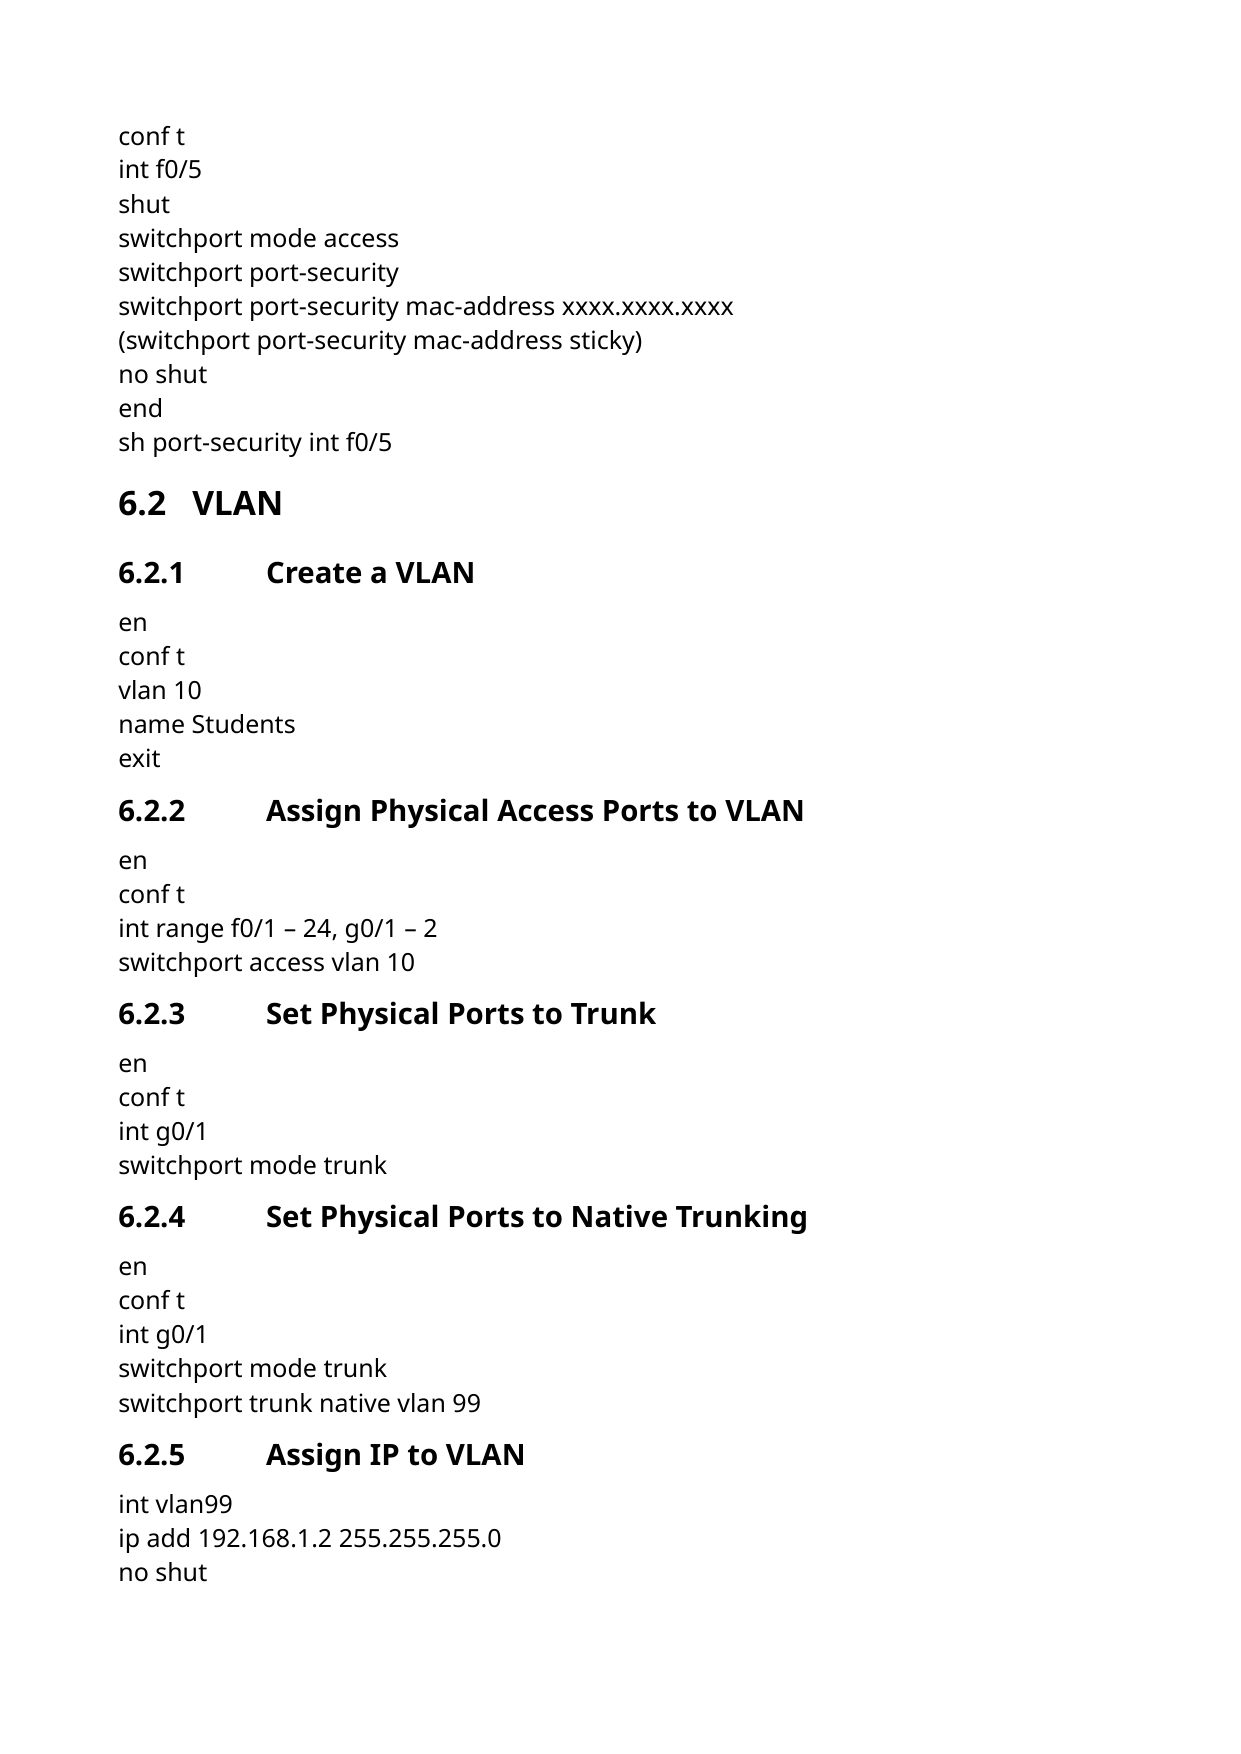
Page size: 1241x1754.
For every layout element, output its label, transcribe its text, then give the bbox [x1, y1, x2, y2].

text en [118, 1249, 1122, 1283]
text no shut [118, 1554, 1122, 1588]
text switchport port-security [118, 254, 1122, 288]
text no shut [118, 357, 1122, 391]
text (switchport port-security mac-address sticky) [118, 322, 1122, 357]
text exit [118, 741, 1122, 775]
text switchport mode trunk [118, 1351, 1122, 1385]
text switchport mode access [118, 220, 1122, 254]
text conf t [118, 118, 1122, 152]
text name Students [118, 707, 1122, 741]
text switchport access vlan 10 [118, 944, 1122, 978]
text en [118, 842, 1122, 876]
text en [118, 605, 1122, 639]
text switchport port-security mac-address xxxx.xxxx.xxxx [118, 288, 1122, 322]
text int f0/5 [118, 152, 1122, 186]
text conf t [118, 1080, 1122, 1114]
text vlan 10 [118, 673, 1122, 707]
text conf t [118, 639, 1122, 673]
subtitle Set Physical Ports to Native Trunking [118, 1196, 1122, 1236]
text switchport mode trunk [118, 1148, 1122, 1182]
subtitle Assign Physical Access Ports to VLAN [118, 790, 1122, 830]
subtitle Assign IP to VLAN [118, 1434, 1122, 1474]
text shut [118, 186, 1122, 220]
text en [118, 1046, 1122, 1080]
text sh port-security int f0/5 [118, 425, 1122, 459]
subtitle Set Physical Ports to Trunk [118, 993, 1122, 1033]
text int range f0/1 – 24, g0/1 – 2 [118, 910, 1122, 944]
text int vlan99 [118, 1486, 1122, 1520]
text switchport trunk native vlan 99 [118, 1385, 1122, 1419]
text ip add 192.168.1.2 255.255.255.0 [118, 1520, 1122, 1554]
text int g0/1 [118, 1317, 1122, 1351]
text conf t [118, 876, 1122, 910]
text end [118, 391, 1122, 425]
subtitle VLAN [118, 479, 1122, 525]
subtitle Create a VLAN [118, 552, 1122, 592]
text conf t [118, 1283, 1122, 1317]
text int g0/1 [118, 1114, 1122, 1148]
